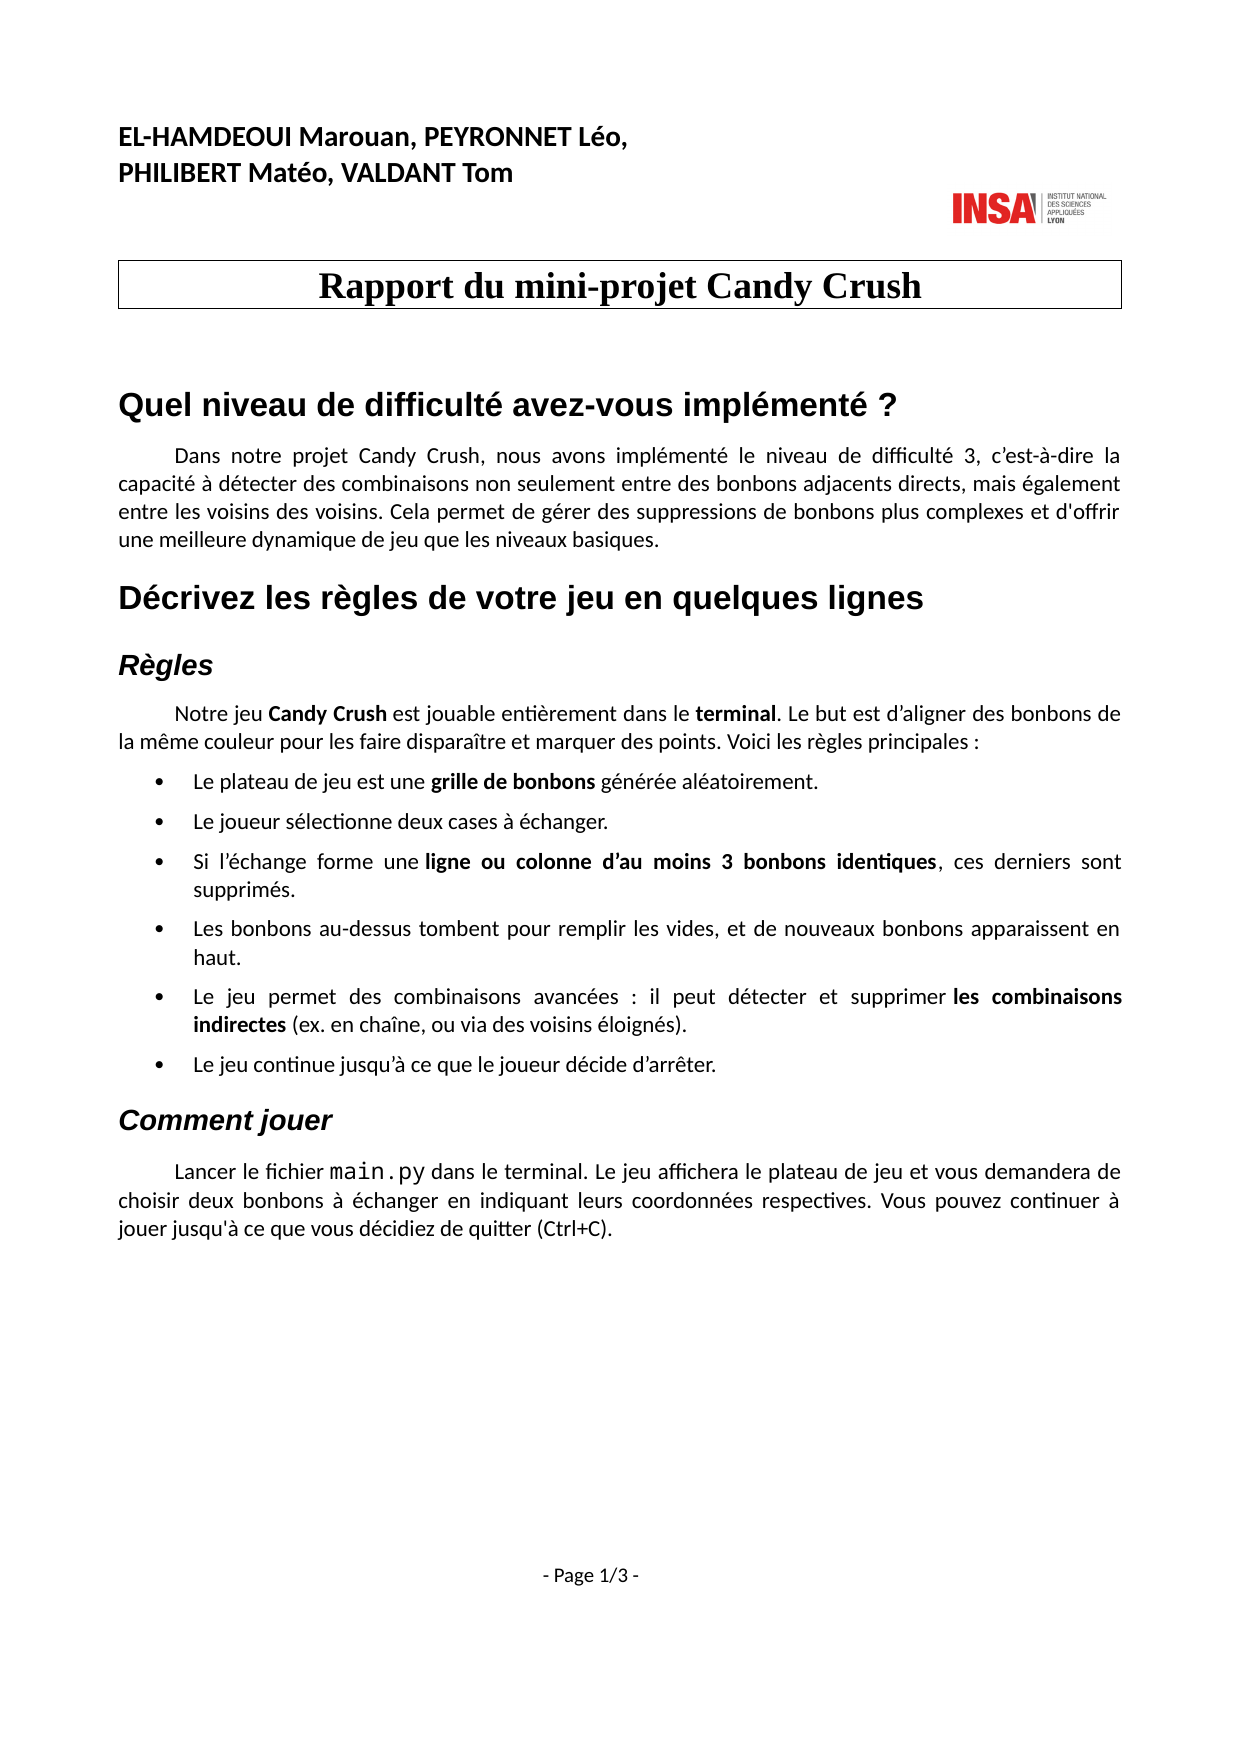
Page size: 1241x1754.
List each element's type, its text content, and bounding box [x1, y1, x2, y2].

text Lancer le fichier main.py dans le terminal. Le jeu affichera le plateau de jeu et vous demandera de choisir deux bonbons à échanger en indiquant leurs coordonnées respectives. Vous pouvez continuer à jouer jusqu'à ce que vous décidiez de quitter (Ctrl+C). [118, 1155, 1122, 1242]
list Si l’échange forme une ligne ou colonne d’au moins 3 bonbons identiques, ces derniers sont supprimés. [156, 847, 1122, 903]
list Quel niveau de difficulté avez-vous implémenté ? [118, 384, 1122, 423]
list Le joueur sélectionne deux cases à échanger. [156, 807, 1122, 835]
list Le jeu permet des combinaisons avancées : il peut détecter et supprimer les combinaisons indirectes (ex. en chaîne, ou via des voisins éloignés). [156, 982, 1122, 1038]
subtitle Comment jouer [118, 1103, 1122, 1137]
text Notre jeu Candy Crush est jouable entièrement dans le terminal. Le but est d’aligner des bonbons de la même couleur pour les faire disparaître et marquer des points. Voici les règles principales : [118, 699, 1122, 755]
subtitle Règles [118, 648, 1122, 681]
list Le jeu continue jusqu’à ce que le joueur décide d’arrêter. [156, 1050, 1122, 1078]
list Le plateau de jeu est une grille de bonbons générée aléatoirement. [156, 767, 1122, 795]
text Dans notre projet Candy Crush, nous avons implémenté le niveau de difficulté 3, c’est-à-dire la capacité à détecter des combinaisons non seulement entre des bonbons adjacents directs, mais également entre les voisins des voisins. Cela permet de gérer des suppressions de bonbons plus complexes et d'offrir une meilleure dynamique de jeu que les niveaux basiques. [118, 441, 1122, 553]
text Rapport du mini-projet Candy Crush [119, 261, 1121, 308]
list Décrivez les règles de votre jeu en quelques lignes [118, 578, 1122, 617]
list Les bonbons au-dessus tombent pour remplir les vides, et de nouveaux bonbons apparaissent en haut. [156, 914, 1122, 971]
